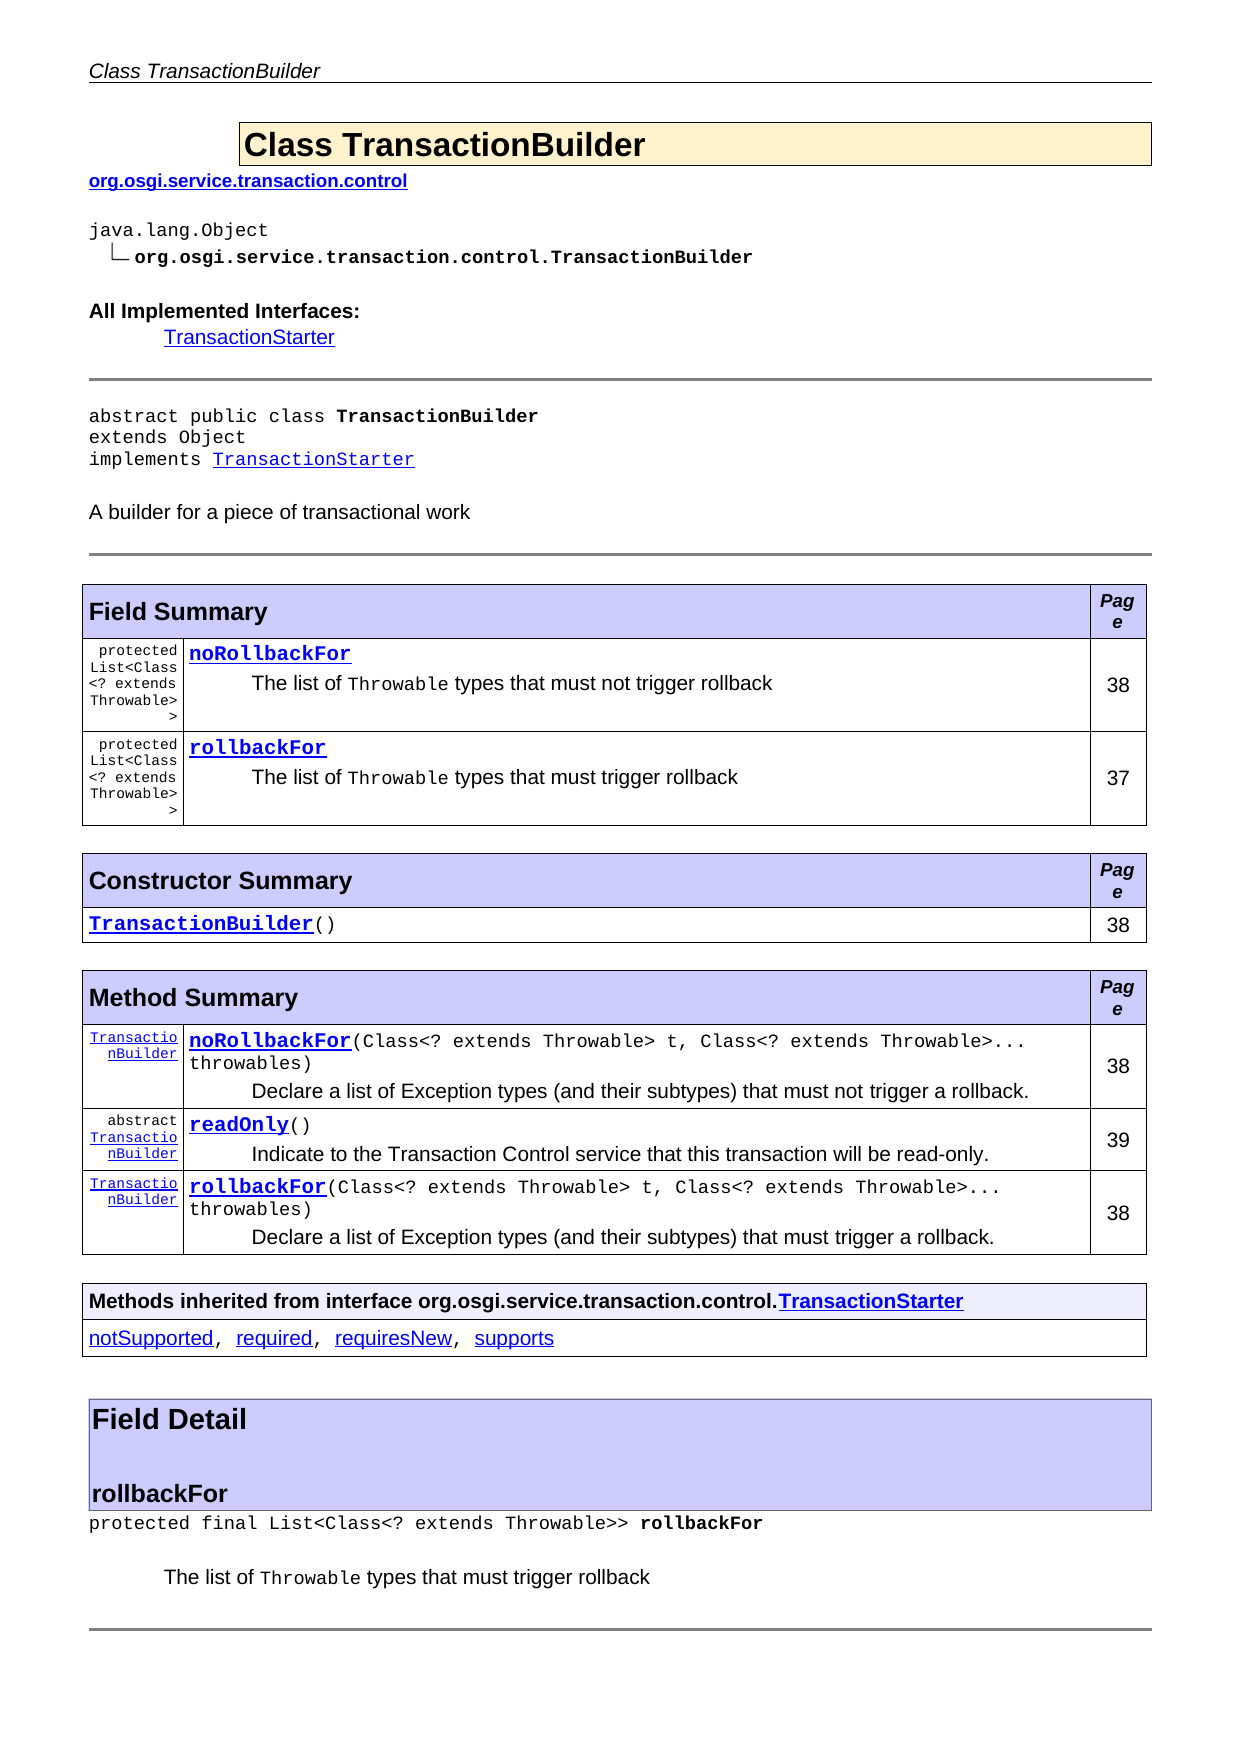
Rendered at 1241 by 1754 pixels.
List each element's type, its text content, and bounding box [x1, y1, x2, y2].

subtitle All Implemented Interfaces: [88, 298, 1152, 322]
table_header Page [1091, 585, 1146, 638]
text implements TransactionStarter [88, 449, 1152, 471]
table_cell 37 [1091, 1025, 1146, 1108]
table_header Method Summary [83, 971, 1090, 1024]
table_cell 38 [1091, 1109, 1146, 1170]
text extends Object [88, 428, 1152, 449]
subtitle Field Detail [90, 1400, 1151, 1435]
table_cell TransactionBuilder [83, 1171, 183, 1254]
table_cell protected List<Class<? extends Throwable>> [83, 639, 183, 731]
table_cell rollbackFor(Class<? extends Throwable> t, Class<? extends Throwable>... throwables) Declare a list of Exception types (and their subtypes) that must trigger a rollback. [184, 1171, 1090, 1254]
table_cell protected List<Class<? extends Throwable>> [83, 732, 183, 824]
table_header Page [1091, 854, 1146, 907]
table_cell noRollbackFor The list of Throwable types that must not trigger rollback [184, 639, 1090, 731]
text java.lang.Object [88, 221, 1152, 242]
table_cell readOnly() Indicate to the Transaction Control service that this transaction will be read-only. [184, 1109, 1090, 1170]
table_cell 37 [1091, 908, 1146, 942]
text The list of Throwable types that must trigger rollback [163, 1564, 1152, 1590]
picture [111, 241, 135, 264]
table_header Field Summary [83, 585, 1090, 638]
text org.osgi.service.transaction.control.TransactionBuilder [88, 242, 1152, 269]
table_cell 37 [1091, 639, 1146, 731]
table_cell notSupported, required, requiresNew, supports [83, 1320, 1146, 1356]
table_cell TransactionBuilder [83, 1025, 183, 1108]
table_cell abstract TransactionBuilder [83, 1109, 183, 1170]
table_cell noRollbackFor(Class<? extends Throwable> t, Class<? extends Throwable>... throwables) Declare a list of Exception types (and their subtypes) that must not trigger a rollback. [184, 1025, 1090, 1108]
table_cell 36 [1091, 732, 1146, 824]
subtitle rollbackFor [90, 1476, 1151, 1510]
subtitle Class TransactionBuilder [240, 123, 1151, 165]
table_cell 37 [1091, 1171, 1146, 1254]
table_header Constructor Summary [83, 854, 1090, 907]
table_header Page [1091, 971, 1146, 1024]
text org.osgi.service.transaction.control [88, 170, 1152, 191]
table_cell TransactionBuilder() [83, 908, 1090, 942]
text abstract public class TransactionBuilder [88, 407, 1152, 428]
text protected final List<Class<? extends Throwable>> rollbackFor [88, 1514, 1152, 1535]
table_cell rollbackFor The list of Throwable types that must trigger rollback [184, 732, 1090, 824]
text TransactionStarter [163, 325, 1152, 349]
text A builder for a piece of transactional work [88, 500, 1152, 524]
table_header Methods inherited from interface org.osgi.service.transaction.control.TransactionStarter [83, 1284, 1146, 1319]
